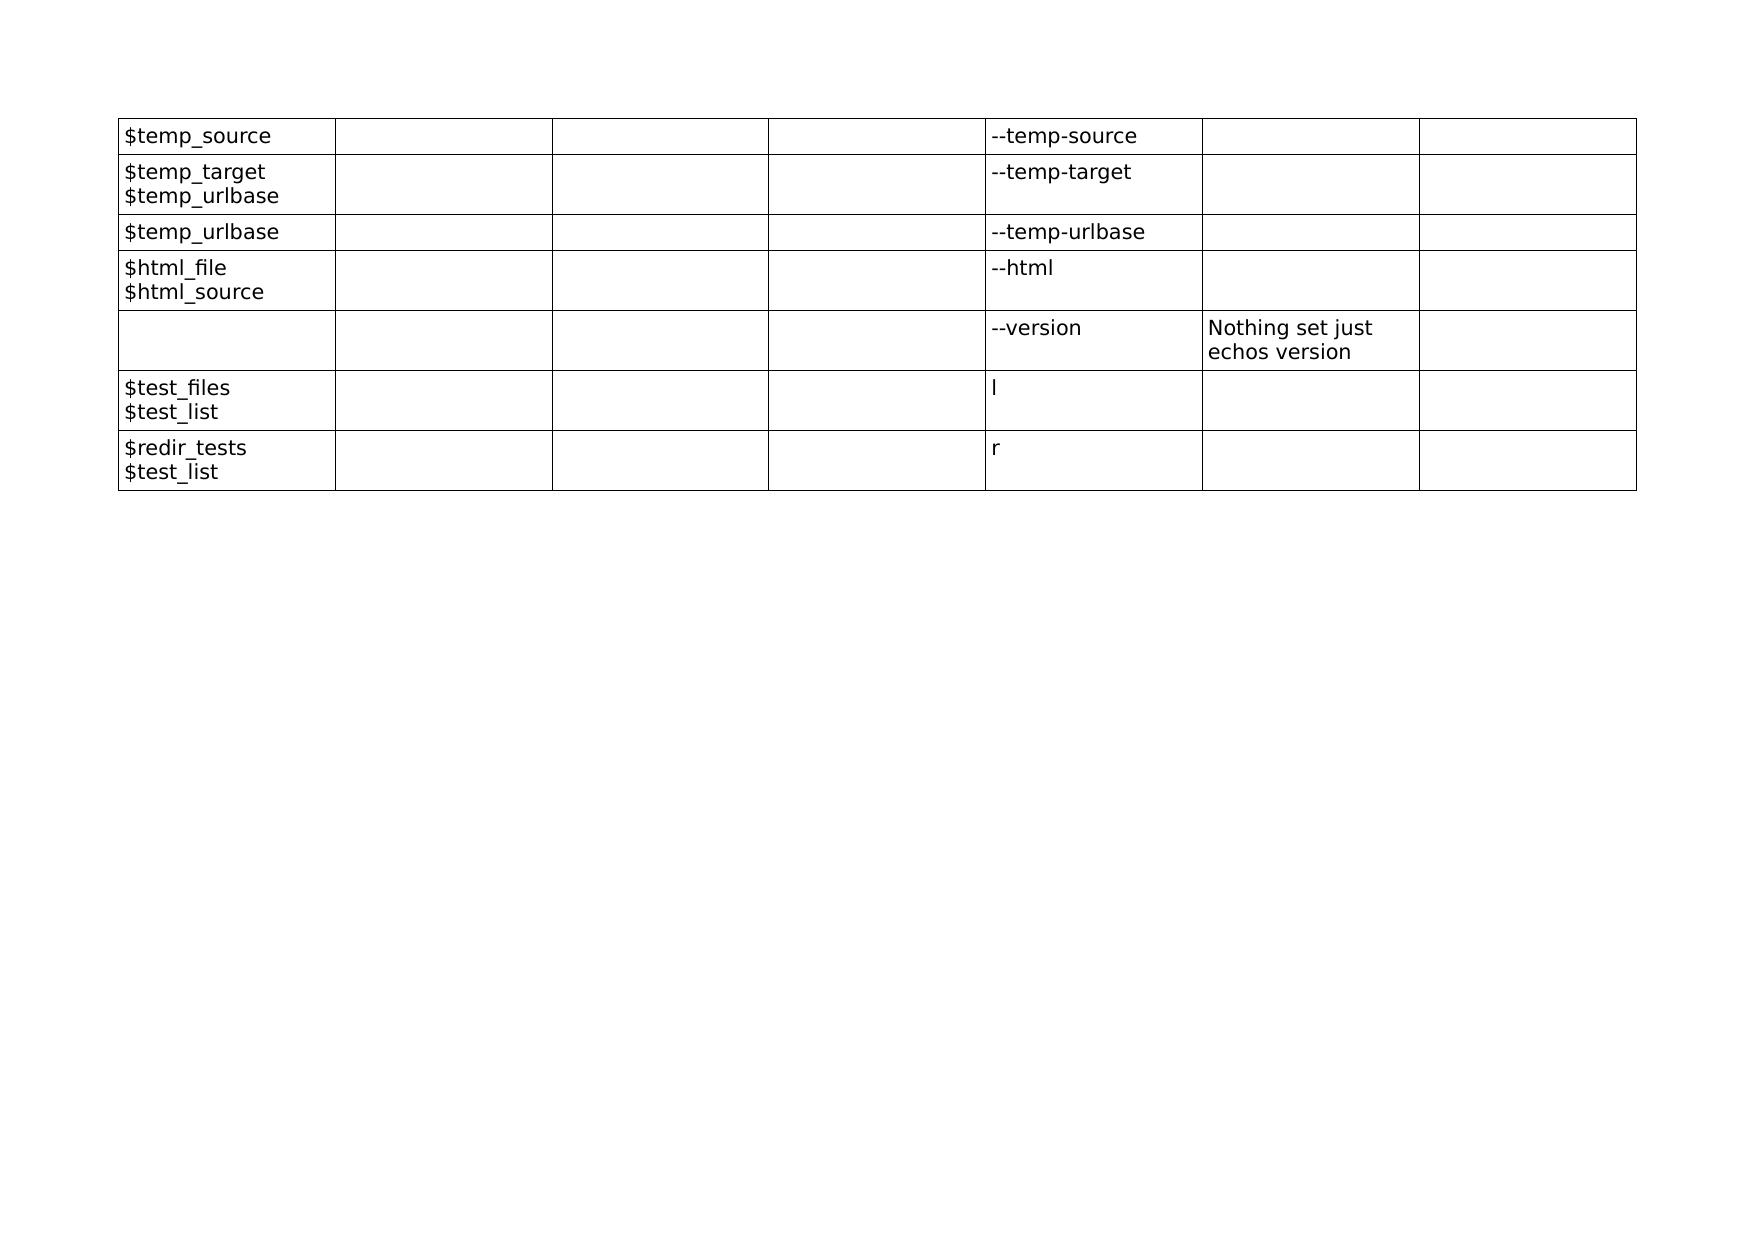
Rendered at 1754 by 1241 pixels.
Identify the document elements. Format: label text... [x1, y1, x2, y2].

table_cell [336, 371, 552, 430]
table_cell [336, 251, 552, 310]
table_cell [1420, 251, 1636, 310]
table_cell [769, 311, 985, 370]
table_cell [1420, 431, 1636, 490]
table_cell --temp-urlbase [986, 215, 1202, 250]
table_cell [553, 251, 768, 310]
table_cell --temp-source [986, 119, 1202, 154]
table_cell $temp_target $temp_urlbase [119, 155, 335, 214]
table_cell [553, 215, 768, 250]
table_cell [1203, 371, 1419, 430]
table_cell --version [986, 311, 1202, 370]
table_cell [1420, 371, 1636, 430]
table_cell [336, 155, 552, 214]
table_cell [553, 155, 768, 214]
table_cell [1420, 311, 1636, 370]
table_cell [553, 431, 768, 490]
table_cell $redir_tests $test_list [119, 431, 335, 490]
table_cell Nothing set just echos version [1203, 311, 1419, 370]
table_cell [1420, 155, 1636, 214]
table_cell [1203, 155, 1419, 214]
table_cell [336, 431, 552, 490]
table_cell $html_file $html_source [119, 251, 335, 310]
table_cell [769, 431, 985, 490]
table_cell l [986, 371, 1202, 430]
table_cell [769, 155, 985, 214]
table_cell [336, 311, 552, 370]
table_cell --temp-target [986, 155, 1202, 214]
table_cell [769, 251, 985, 310]
table_cell [769, 119, 985, 154]
table_cell [1420, 215, 1636, 250]
table_cell $test_files $test_list [119, 371, 335, 430]
table_cell [553, 371, 768, 430]
table_cell [1420, 119, 1636, 154]
table_cell $temp_urlbase [119, 215, 335, 250]
table_cell [1203, 251, 1419, 310]
table_cell [336, 215, 552, 250]
table_cell [553, 311, 768, 370]
table_cell r [986, 431, 1202, 490]
table_cell [769, 371, 985, 430]
table_cell [553, 119, 768, 154]
table_cell [1203, 119, 1419, 154]
table_cell [1203, 215, 1419, 250]
table_cell [1203, 431, 1419, 490]
table_cell [769, 215, 985, 250]
table_cell --html [986, 251, 1202, 310]
table_cell $temp_source [119, 119, 335, 154]
table_cell [336, 119, 552, 154]
table_cell [119, 311, 335, 370]
